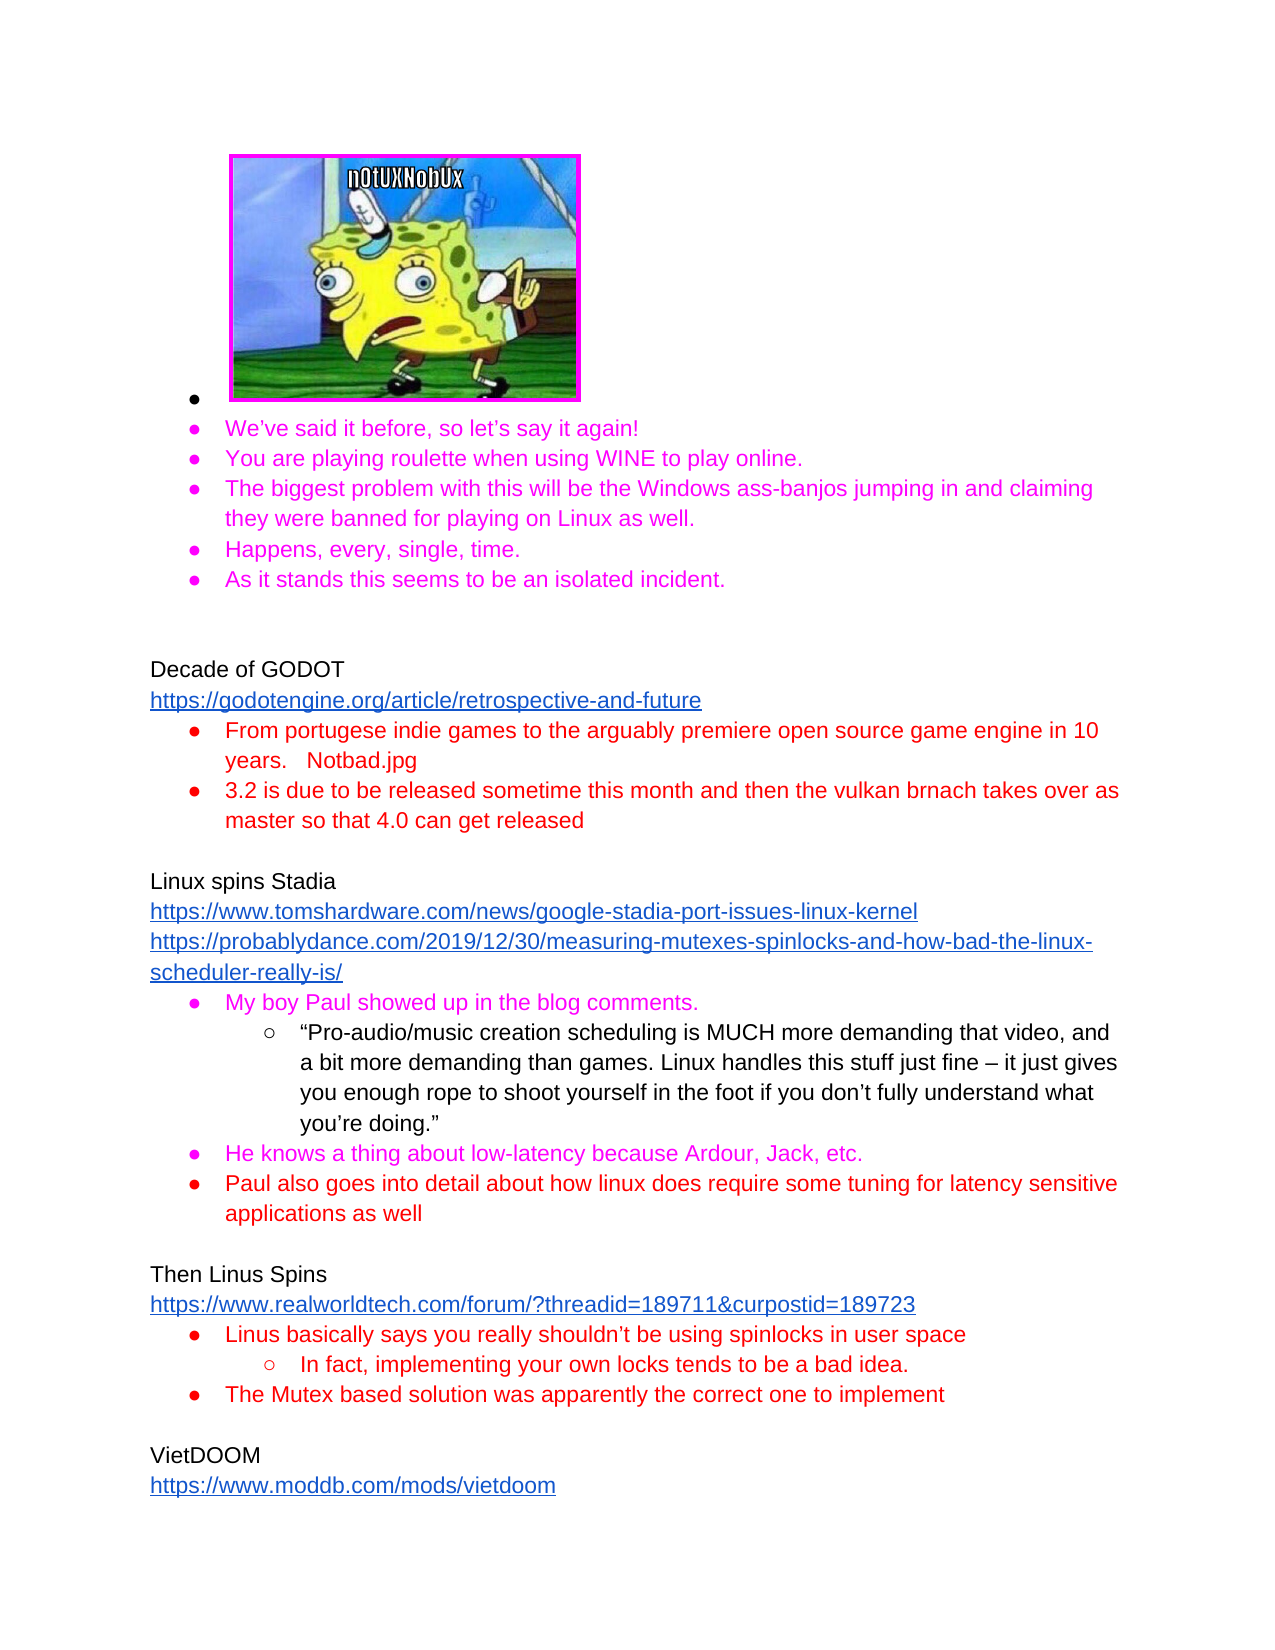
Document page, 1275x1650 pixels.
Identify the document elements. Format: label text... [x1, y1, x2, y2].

list You are playing roulette when using WINE to play online. [187, 445, 1125, 471]
list The biggest problem with this will be the Windows ass-banjos jumping in and claiming they were banned for playing on Linux as well. [187, 475, 1125, 532]
list Paul also goes into detail about how linux does require some tuning for latency sensitive applications as well [187, 1170, 1125, 1227]
text Linux spins Stadia [150, 868, 1125, 894]
list We’ve said it before, so let’s say it again! [187, 415, 1125, 441]
text VietDOOM [150, 1442, 1125, 1468]
list As it stands this seems to be an isolated incident. [187, 566, 1125, 592]
picture [233, 158, 576, 398]
text Then Linus Spins [150, 1261, 1125, 1287]
list The Mutex based solution was apparently the correct one to implement [187, 1381, 1125, 1408]
text https://probablydance.com/2019/12/30/measuring-mutexes-spinlocks-and-how-bad-the-linux-scheduler-really-is/ [150, 928, 1125, 985]
list My boy Paul showed up in the blog comments. [187, 989, 1125, 1015]
list Linus basically says you really shouldn’t be using spinlocks in user space [187, 1321, 1125, 1347]
list “Pro-audio/music creation scheduling is MUCH more demanding that video, and a bit more demanding than games. Linux handles this stuff just fine – it just gives you enough rope to shoot yourself in the foot if you don’t fully understand what you’re doing.” [262, 1019, 1125, 1136]
list Happens, every, single, time. [187, 536, 1125, 562]
text https://godotengine.org/article/retrospective-and-future [150, 687, 1125, 713]
list He knows a thing about low-latency because Ardour, Jack, etc. [187, 1140, 1125, 1166]
text https://www.tomshardware.com/news/google-stadia-port-issues-linux-kernel [150, 898, 1125, 924]
text https://www.moddb.com/mods/vietdoom [150, 1472, 1125, 1498]
text https://www.realworldtech.com/forum/?threadid=189711&curpostid=189723 [150, 1291, 1125, 1317]
list From portugese indie games to the arguably premiere open source game engine in 10 years. Notbad.jpg [187, 717, 1125, 773]
list 3.2 is due to be released sometime this month and then the vulkan brnach takes over as master so that 4.0 can get released [187, 777, 1125, 834]
list In fact, implementing your own locks tends to be a bad idea. [262, 1351, 1125, 1378]
text Decade of GODOT [150, 656, 1125, 683]
